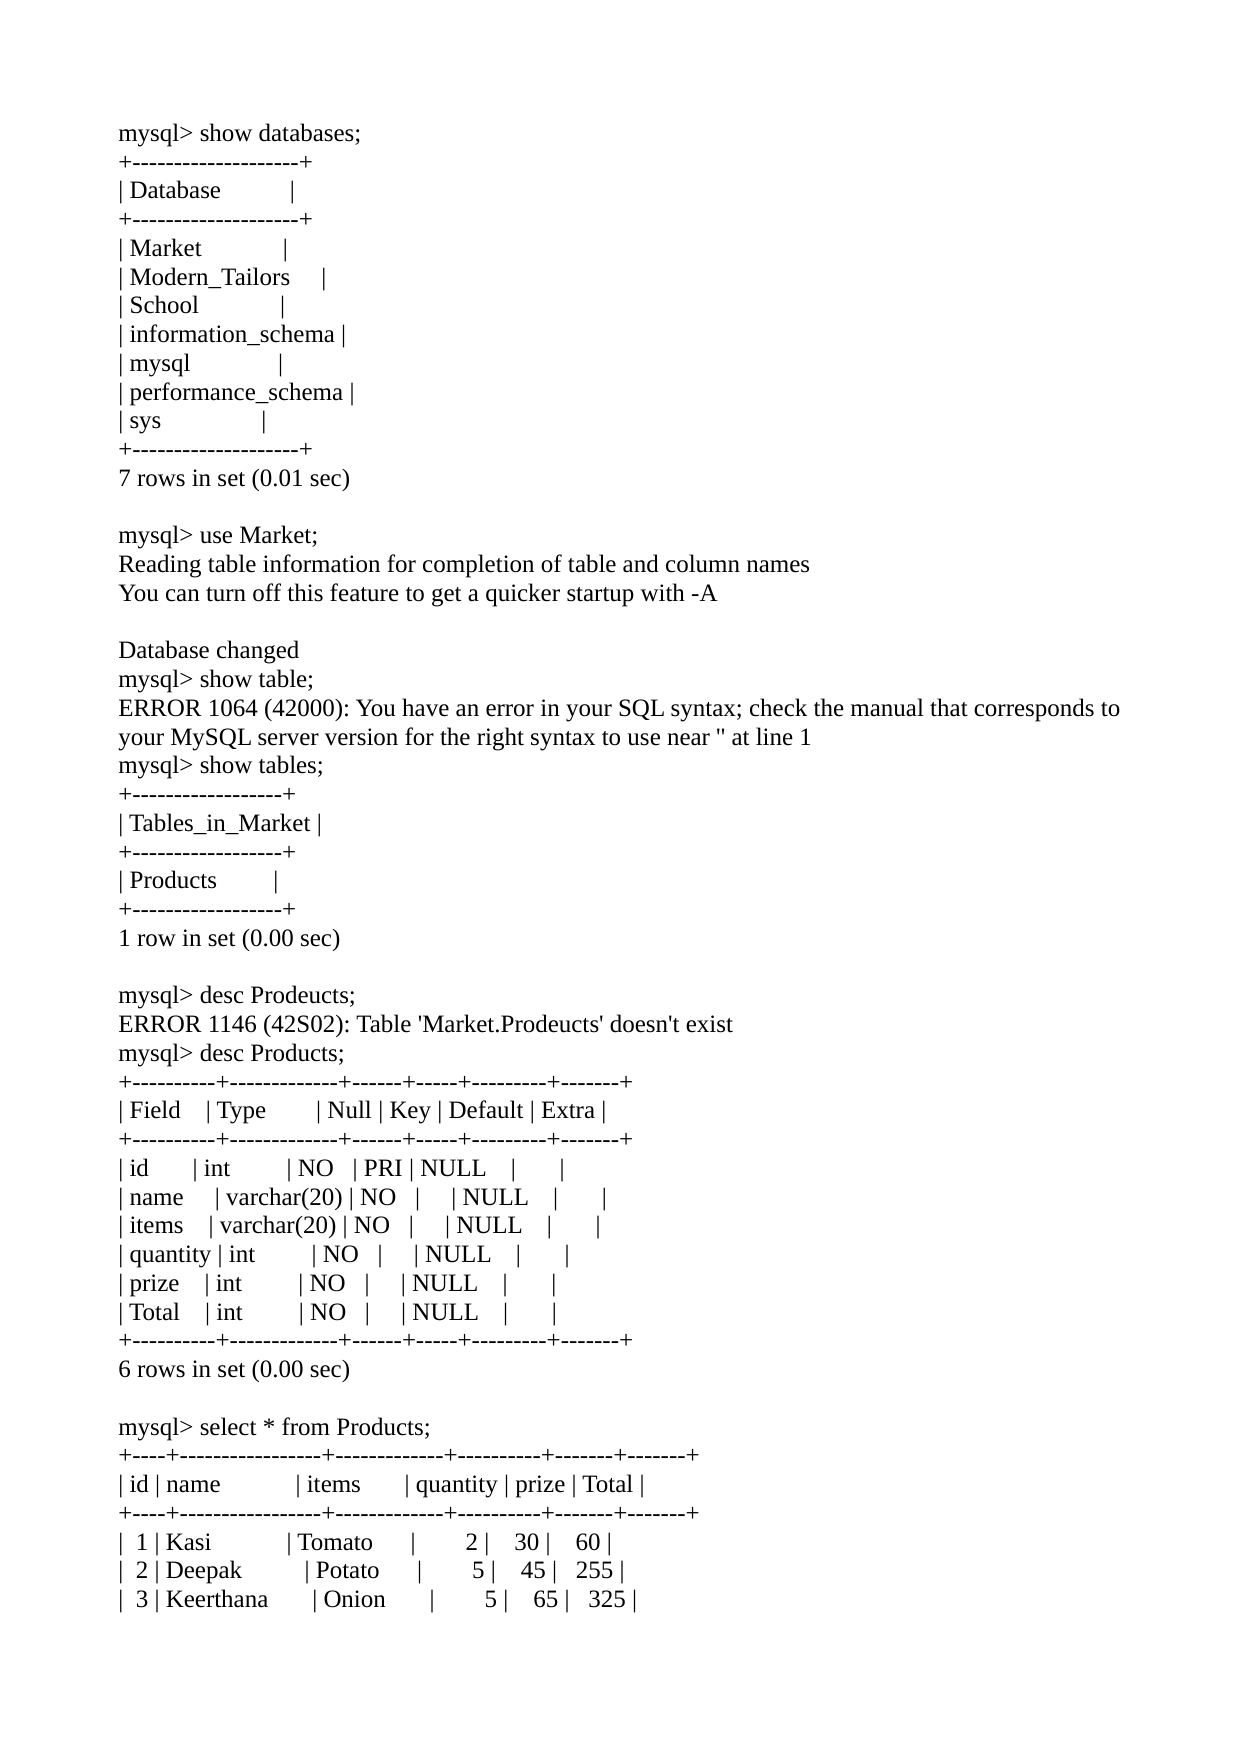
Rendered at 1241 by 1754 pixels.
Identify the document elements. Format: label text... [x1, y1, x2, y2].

text Database changed [118, 636, 1122, 664]
text mysql> show table; [118, 664, 1122, 693]
text | quantity | int | NO | | NULL | | [118, 1239, 1122, 1268]
text mysql> select * from Products; [118, 1412, 1122, 1441]
text | prize | int | NO | | NULL | | [118, 1268, 1122, 1297]
text mysql> desc Products; [118, 1038, 1122, 1067]
text | 1 | Kasi | Tomato | 2 | 30 | 60 | [118, 1527, 1122, 1556]
text mysql> show tables; [118, 751, 1122, 779]
text 7 rows in set (0.01 sec) [118, 463, 1122, 492]
text +--------------------+ [118, 204, 1122, 233]
text | Tables_in_Market | [118, 808, 1122, 837]
text | Modern_Tailors | [118, 262, 1122, 291]
text | id | int | NO | PRI | NULL | | [118, 1153, 1122, 1182]
text 6 rows in set (0.00 sec) [118, 1354, 1122, 1383]
text | Market | [118, 233, 1122, 262]
text +------------------+ [118, 779, 1122, 808]
text | 3 | Keerthana | Onion | 5 | 65 | 325 | [118, 1584, 1122, 1613]
text +----------+-------------+------+-----+---------+-------+ [118, 1067, 1122, 1096]
text | Total | int | NO | | NULL | | [118, 1297, 1122, 1326]
text ERROR 1146 (42S02): Table 'Market.Prodeucts' doesn't exist [118, 1009, 1122, 1038]
text | id | name | items | quantity | prize | Total | [118, 1469, 1122, 1498]
text | Database | [118, 176, 1122, 204]
text | sys | [118, 406, 1122, 434]
text +----------+-------------+------+-----+---------+-------+ [118, 1124, 1122, 1153]
text | performance_schema | [118, 377, 1122, 406]
text +------------------+ [118, 837, 1122, 866]
text | School | [118, 291, 1122, 319]
text | Field | Type | Null | Key | Default | Extra | [118, 1096, 1122, 1124]
text +--------------------+ [118, 147, 1122, 176]
text +----+-----------------+-------------+----------+-------+-------+ [118, 1498, 1122, 1527]
text | 2 | Deepak | Potato | 5 | 45 | 255 | [118, 1556, 1122, 1584]
text | items | varchar(20) | NO | | NULL | | [118, 1211, 1122, 1239]
text | mysql | [118, 348, 1122, 377]
text mysql> show databases; [118, 118, 1122, 147]
text | name | varchar(20) | NO | | NULL | | [118, 1182, 1122, 1211]
text mysql> use Market; [118, 521, 1122, 549]
text | information_schema | [118, 319, 1122, 348]
text +--------------------+ [118, 434, 1122, 463]
text +------------------+ [118, 894, 1122, 923]
text | Products | [118, 866, 1122, 894]
text +----+-----------------+-------------+----------+-------+-------+ [118, 1441, 1122, 1469]
text +----------+-------------+------+-----+---------+-------+ [118, 1326, 1122, 1354]
text 1 row in set (0.00 sec) [118, 923, 1122, 952]
text ERROR 1064 (42000): You have an error in your SQL syntax; check the manual that corresponds to your MySQL server version for the right syntax to use near '' at line 1 [118, 693, 1122, 751]
text Reading table information for completion of table and column names [118, 549, 1122, 578]
text mysql> desc Prodeucts; [118, 981, 1122, 1009]
text You can turn off this feature to get a quicker startup with -A [118, 578, 1122, 607]
